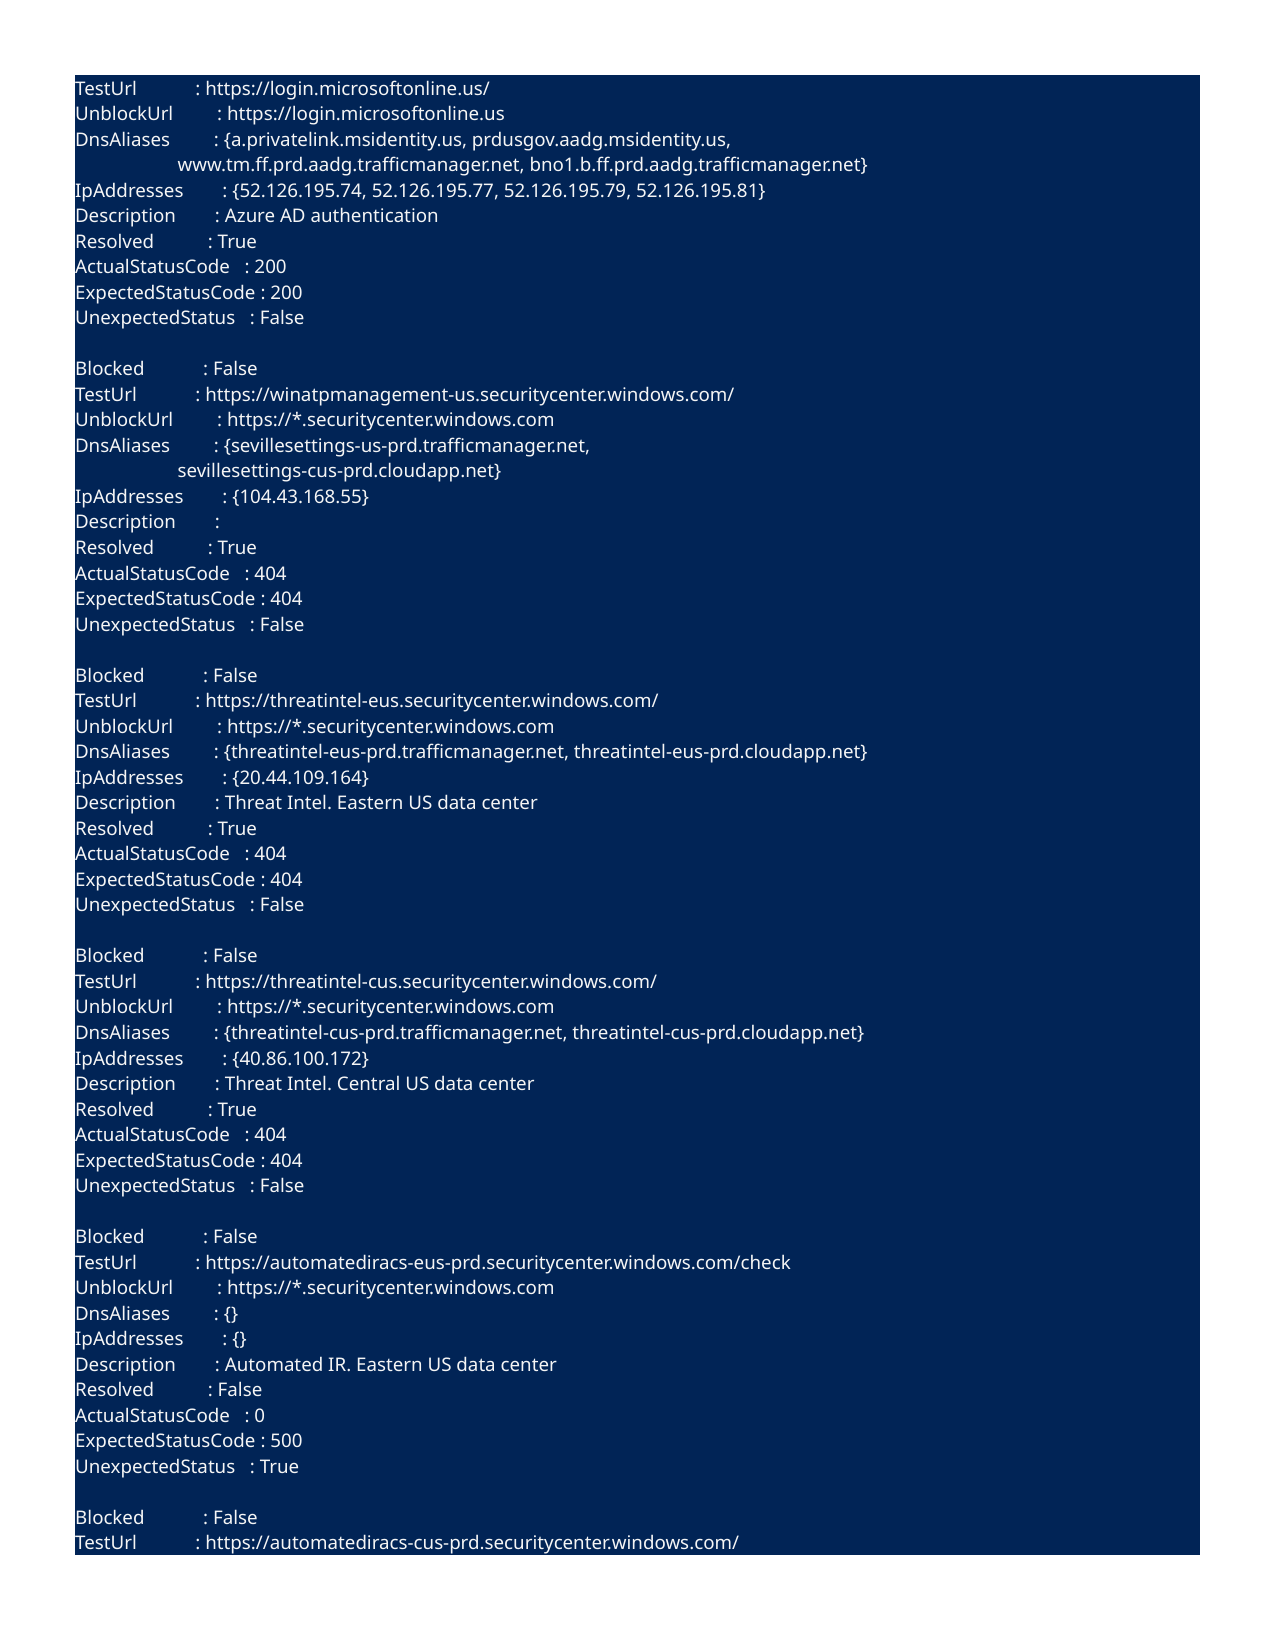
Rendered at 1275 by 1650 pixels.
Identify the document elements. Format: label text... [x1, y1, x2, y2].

text IpAddresses : {20.44.109.164} [75, 764, 1200, 789]
text DnsAliases : {threatintel-cus-prd.trafficmanager.net, threatintel-cus-prd.cloudapp.net} [75, 1019, 1200, 1045]
text www.tm.ff.prd.aadg.trafficmanager.net, bno1.b.ff.prd.aadg.trafficmanager.net} [75, 152, 1200, 177]
text UnexpectedStatus : False [75, 305, 1200, 330]
text Description : [75, 509, 1200, 534]
text TestUrl : https://threatintel-eus.securitycenter.windows.com/ [75, 687, 1200, 713]
text UnblockUrl : https://login.microsoftonline.us [75, 101, 1200, 126]
text IpAddresses : {} [75, 1326, 1200, 1351]
text sevillesettings-cus-prd.cloudapp.net} [75, 458, 1200, 483]
text IpAddresses : {52.126.195.74, 52.126.195.77, 52.126.195.79, 52.126.195.81} [75, 177, 1200, 203]
text UnblockUrl : https://*.securitycenter.windows.com [75, 1274, 1200, 1300]
text UnexpectedStatus : False [75, 611, 1200, 636]
text DnsAliases : {threatintel-eus-prd.trafficmanager.net, threatintel-eus-prd.cloudapp.net} [75, 738, 1200, 764]
text TestUrl : https://automatediracs-eus-prd.securitycenter.windows.com/check [75, 1249, 1200, 1274]
text Resolved : False [75, 1377, 1200, 1402]
text Description : Azure AD authentication [75, 203, 1200, 228]
text Resolved : True [75, 815, 1200, 841]
text Description : Automated IR. Eastern US data center [75, 1351, 1200, 1377]
text DnsAliases : {} [75, 1300, 1200, 1326]
text Blocked : False [75, 1223, 1200, 1249]
text DnsAliases : {a.privatelink.msidentity.us, prdusgov.aadg.msidentity.us, [75, 126, 1200, 152]
text UnblockUrl : https://*.securitycenter.windows.com [75, 713, 1200, 738]
text UnblockUrl : https://*.securitycenter.windows.com [75, 994, 1200, 1019]
text ExpectedStatusCode : 404 [75, 866, 1200, 892]
text ActualStatusCode : 404 [75, 1121, 1200, 1147]
text ActualStatusCode : 0 [75, 1402, 1200, 1428]
text ExpectedStatusCode : 404 [75, 585, 1200, 611]
text DnsAliases : {sevillesettings-us-prd.trafficmanager.net, [75, 432, 1200, 458]
text ActualStatusCode : 200 [75, 254, 1200, 279]
text UnexpectedStatus : True [75, 1453, 1200, 1479]
text UnblockUrl : https://*.securitycenter.windows.com [75, 407, 1200, 432]
text ActualStatusCode : 404 [75, 841, 1200, 866]
text UnexpectedStatus : False [75, 892, 1200, 917]
text Blocked : False [75, 943, 1200, 968]
text IpAddresses : {104.43.168.55} [75, 483, 1200, 509]
text Resolved : True [75, 534, 1200, 560]
text Description : Threat Intel. Central US data center [75, 1070, 1200, 1096]
text Blocked : False [75, 1504, 1200, 1530]
text ExpectedStatusCode : 500 [75, 1428, 1200, 1453]
text UnexpectedStatus : False [75, 1172, 1200, 1198]
text Resolved : True [75, 1096, 1200, 1121]
text ExpectedStatusCode : 200 [75, 279, 1200, 305]
text Resolved : True [75, 228, 1200, 254]
text TestUrl : https://winatpmanagement-us.securitycenter.windows.com/ [75, 381, 1200, 407]
text Description : Threat Intel. Eastern US data center [75, 789, 1200, 815]
text IpAddresses : {40.86.100.172} [75, 1045, 1200, 1070]
text ExpectedStatusCode : 404 [75, 1147, 1200, 1172]
text Blocked : False [75, 356, 1200, 381]
text Blocked : False [75, 662, 1200, 687]
text TestUrl : https://threatintel-cus.securitycenter.windows.com/ [75, 968, 1200, 994]
text TestUrl : https://automatediracs-cus-prd.securitycenter.windows.com/ [75, 1530, 1200, 1555]
text ActualStatusCode : 404 [75, 560, 1200, 585]
text TestUrl : https://login.microsoftonline.us/ [75, 75, 1200, 101]
